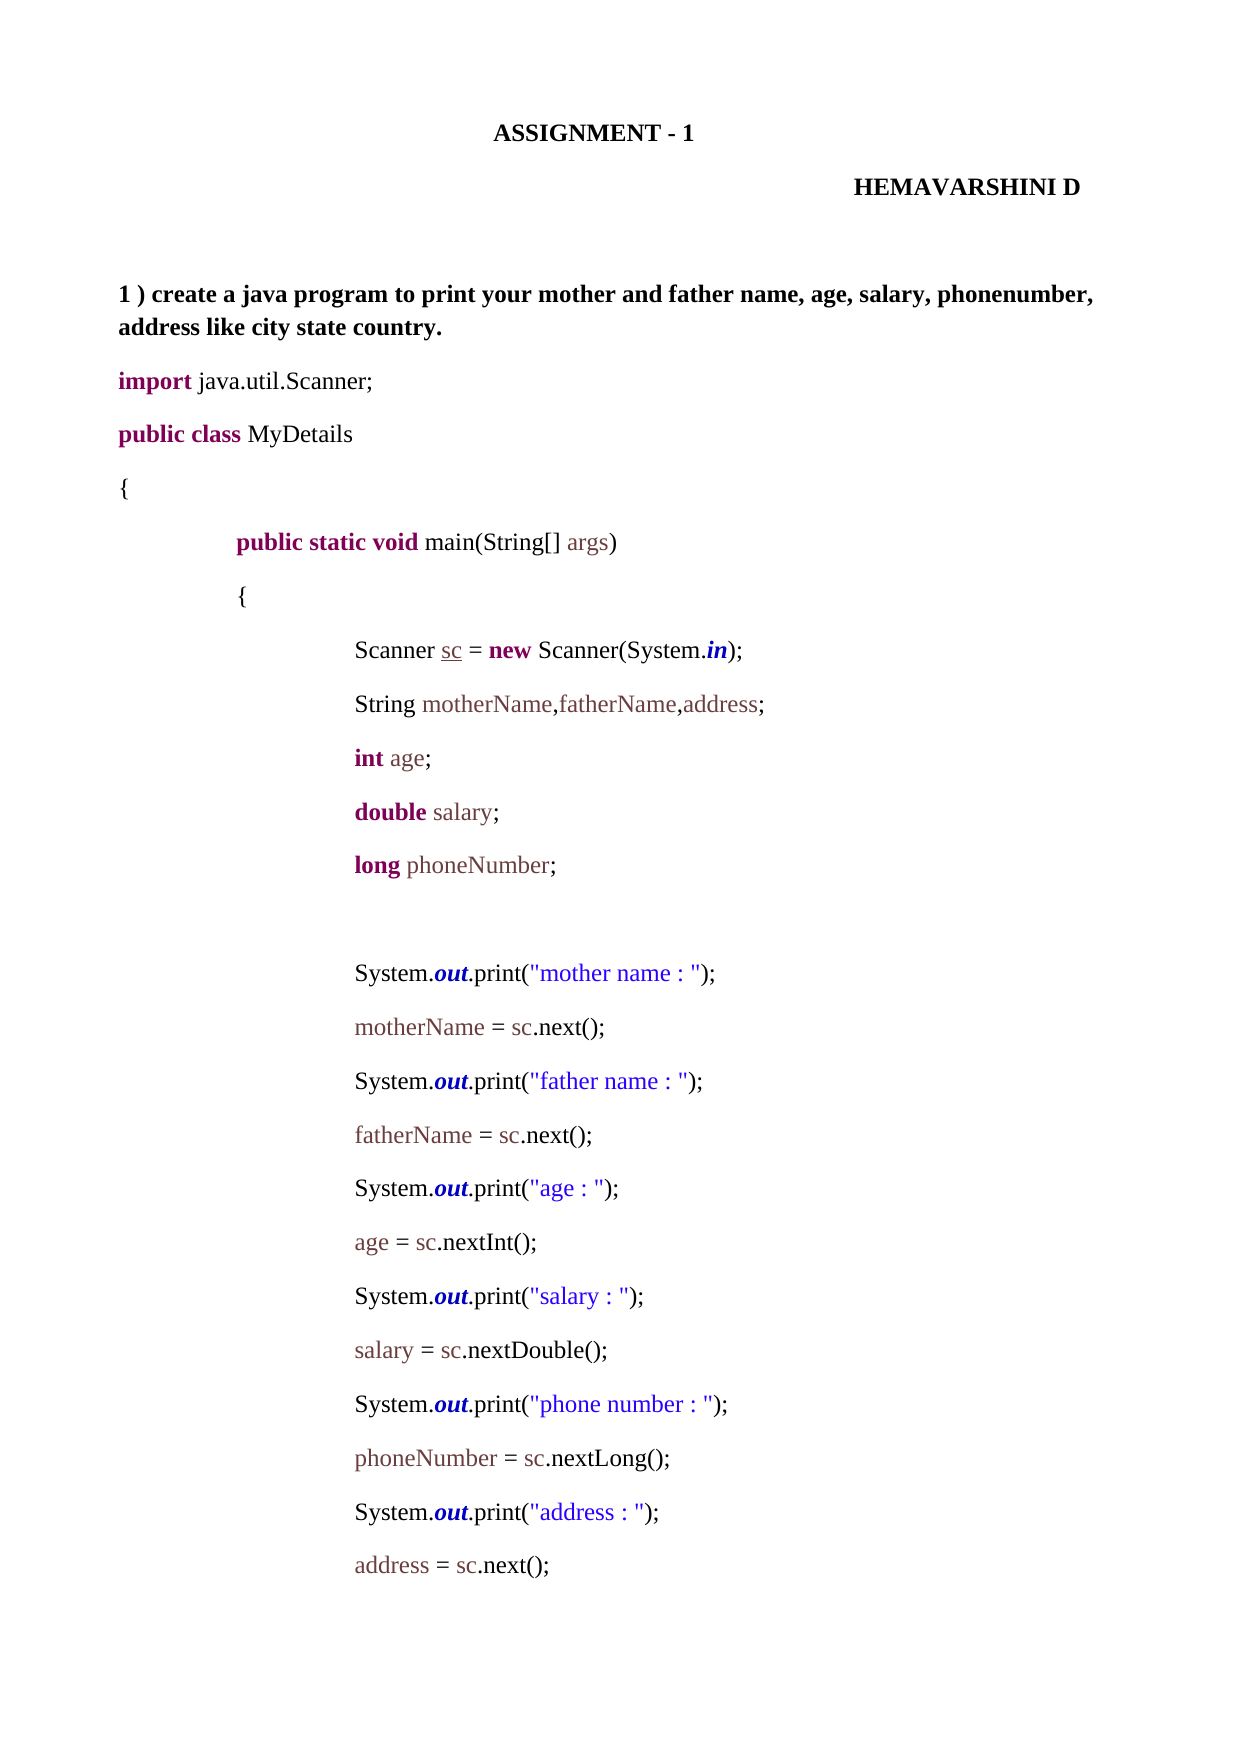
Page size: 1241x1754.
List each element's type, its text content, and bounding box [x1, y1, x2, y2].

text 1 ) create a java program to print your mother and father name, age, salary, phonenumber, address like city state country. [118, 279, 1122, 341]
text fatherName = sc.next(); [118, 1120, 1122, 1148]
text System.out.print("salary : "); [118, 1281, 1122, 1310]
text System.out.print("address : "); [118, 1497, 1122, 1525]
text { [118, 473, 1122, 502]
text int age; [118, 743, 1122, 771]
text long phoneNumber; [118, 850, 1122, 879]
text age = sc.nextInt(); [118, 1227, 1122, 1256]
text System.out.print("phone number : "); [118, 1389, 1122, 1418]
text System.out.print("mother name : "); [118, 958, 1122, 987]
text salary = sc.nextDouble(); [118, 1335, 1122, 1364]
text public class MyDetails [118, 419, 1122, 448]
text motherName = sc.next(); [118, 1012, 1122, 1041]
text System.out.print("age : "); [118, 1173, 1122, 1202]
text ASSIGNMENT - 1 [493, 118, 1122, 147]
text import java.util.Scanner; [118, 366, 1122, 394]
text HEMAVARSHINI D [493, 172, 1122, 201]
text public static void main(String[] args) [118, 527, 1122, 556]
text { [118, 581, 1122, 610]
text double salary; [118, 797, 1122, 825]
text Scanner sc = new Scanner(System.in); [118, 635, 1122, 664]
text System.out.print("father name : "); [118, 1066, 1122, 1094]
text address = sc.next(); [118, 1551, 1122, 1579]
text phoneNumber = sc.nextLong(); [118, 1443, 1122, 1472]
text String motherName,fatherName,address; [118, 689, 1122, 718]
